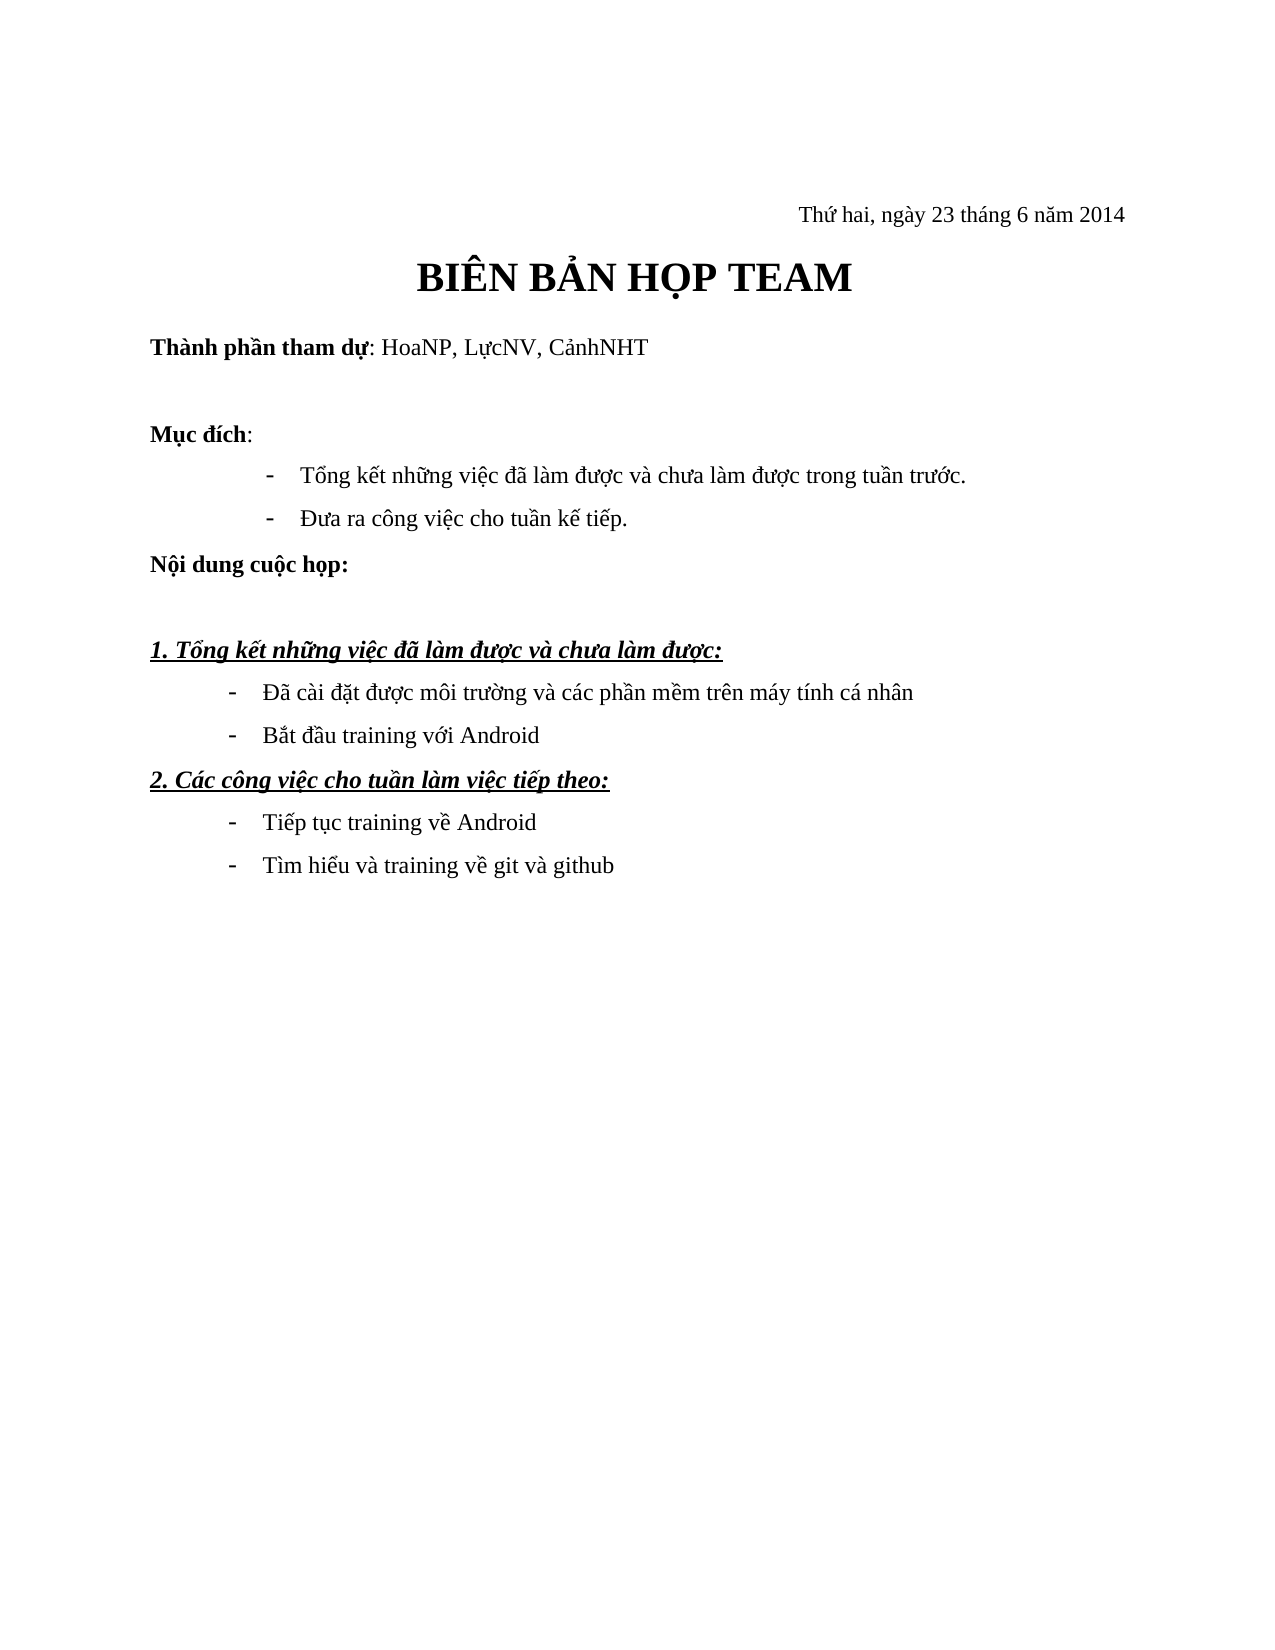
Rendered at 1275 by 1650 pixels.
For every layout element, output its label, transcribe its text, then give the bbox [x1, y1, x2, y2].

text 2. Các công việc cho tuần làm việc tiếp theo: [150, 761, 1125, 794]
text Nội dung cuộc họp: [150, 545, 1125, 577]
list Đưa ra công việc cho tuần kế tiếp. [262, 501, 1125, 534]
list Đã cài đặt được môi trường và các phần mềm trên máy tính cá nhân [225, 675, 1125, 707]
list Tổng kết những việc đã làm được và chưa làm được trong tuần trước. [262, 458, 1125, 491]
list Tiếp tục training về Android [225, 805, 1125, 837]
text Thứ hai, ngày 23 tháng 6 năm 2014 [150, 201, 1125, 227]
list Bắt đầu training với Android [225, 718, 1125, 751]
text 1. Tổng kết những việc đã làm được và chưa làm được: [150, 631, 1125, 664]
text Mục đích: [150, 415, 1125, 447]
list Tìm hiểu và training về git và github [225, 848, 1125, 881]
text BIÊN BẢN HỌP TEAM [150, 252, 1125, 300]
text Thành phần tham dự: HoaNP, LựcNV, CảnhNHT [150, 328, 1125, 361]
